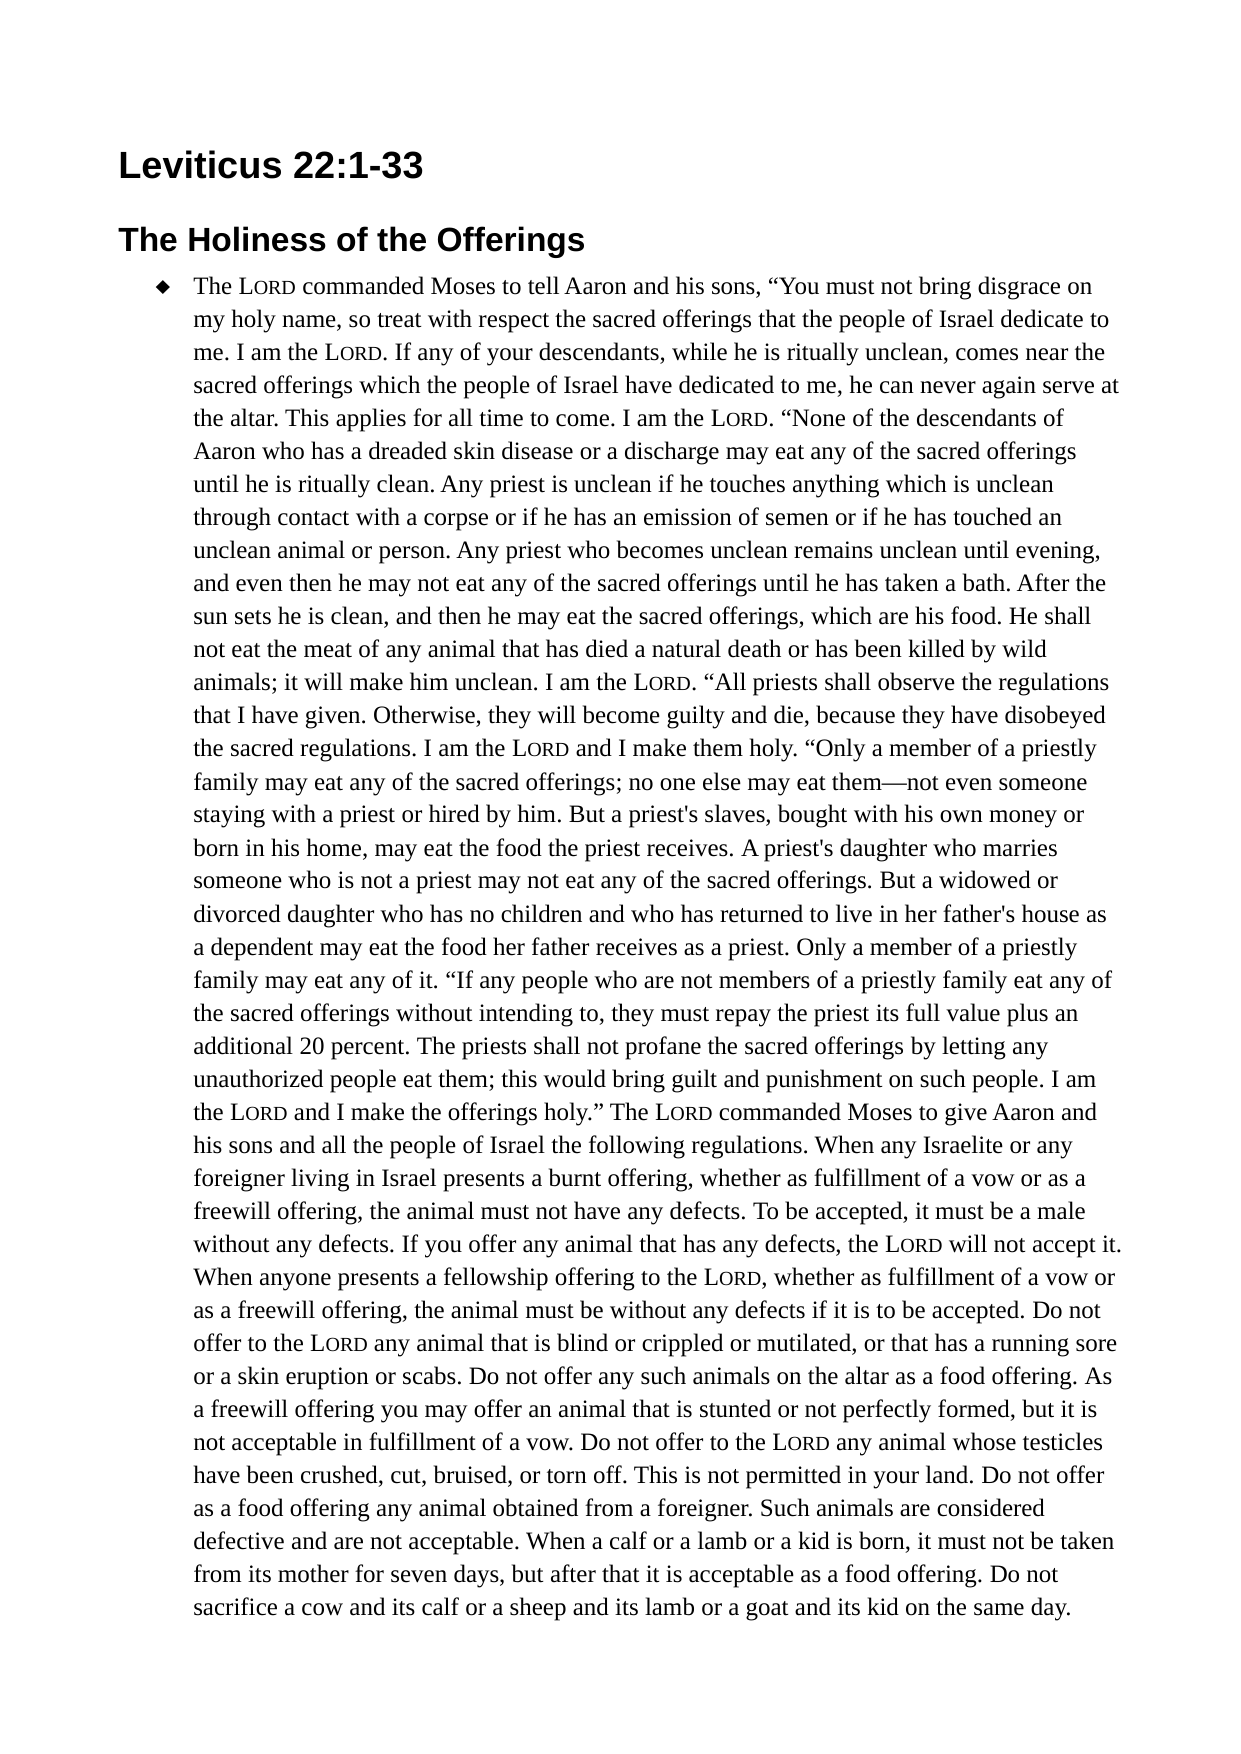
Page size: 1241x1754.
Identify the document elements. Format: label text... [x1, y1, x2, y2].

subtitle The Holiness of the Offerings [118, 220, 1122, 259]
subtitle Leviticus 22:1-33 [118, 143, 1122, 187]
list The Lord commanded Moses to tell Aaron and his sons, “You must not bring disgrace on my holy name, so treat with respect the sacred offerings that the people of Israel dedicate to me. I am the Lord. If any of your descendants, while he is ritually unclean, comes near the sacred offerings which the people of Israel have dedicated to me, he can never again serve at the altar. This applies for all time to come. I am the Lord. “None of the descendants of Aaron who has a dreaded skin disease or a discharge may eat any of the sacred offerings until he is ritually clean. Any priest is unclean if he touches anything which is unclean through contact with a corpse or if he has an emission of semen or if he has touched an unclean animal or person. Any priest who becomes unclean remains unclean until evening, and even then he may not eat any of the sacred offerings until he has taken a bath. After the sun sets he is clean, and then he may eat the sacred offerings, which are his food. He shall not eat the meat of any animal that has died a natural death or has been killed by wild animals; it will make him unclean. I am the Lord. “All priests shall observe the regulations that I have given. Otherwise, they will become guilty and die, because they have disobeyed the sacred regulations. I am the Lord and I make them holy. “Only a member of a priestly family may eat any of the sacred offerings; no one else may eat them—not even someone staying with a priest or hired by him. But a priest's slaves, bought with his own money or born in his home, may eat the food the priest receives. A priest's daughter who marries someone who is not a priest may not eat any of the sacred offerings. But a widowed or divorced daughter who has no children and who has returned to live in her father's house as a dependent may eat the food her father receives as a priest. Only a member of a priestly family may eat any of it. “If any people who are not members of a priestly family eat any of the sacred offerings without intending to, they must repay the priest its full value plus an additional 20 percent. The priests shall not profane the sacred offerings by letting any unauthorized people eat them; this would bring guilt and punishment on such people. I am the Lord and I make the offerings holy.” The Lord commanded Moses to give Aaron and his sons and all the people of Israel the following regulations. When any Israelite or any foreigner living in Israel presents a burnt offering, whether as fulfillment of a vow or as a freewill offering, the animal must not have any defects. To be accepted, it must be a male without any defects. If you offer any animal that has any defects, the Lord will not accept it. When anyone presents a fellowship offering to the Lord, whether as fulfillment of a vow or as a freewill offering, the animal must be without any defects if it is to be accepted. Do not offer to the Lord any animal that is blind or crippled or mutilated, or that has a running sore or a skin eruption or scabs. Do not offer any such animals on the altar as a food offering. As a freewill offering you may offer an animal that is stunted or not perfectly formed, but it is not acceptable in fulfillment of a vow. Do not offer to the Lord any animal whose testicles have been crushed, cut, bruised, or torn off. This is not permitted in your land. Do not offer as a food offering any animal obtained from a foreigner. Such animals are considered defective and are not acceptable. When a calf or a lamb or a kid is born, it must not be taken from its mother for seven days, but after that it is acceptable as a food offering. Do not sacrifice a cow and its calf or a sheep and its lamb or a goat and its kid on the same day. [156, 271, 1122, 1621]
